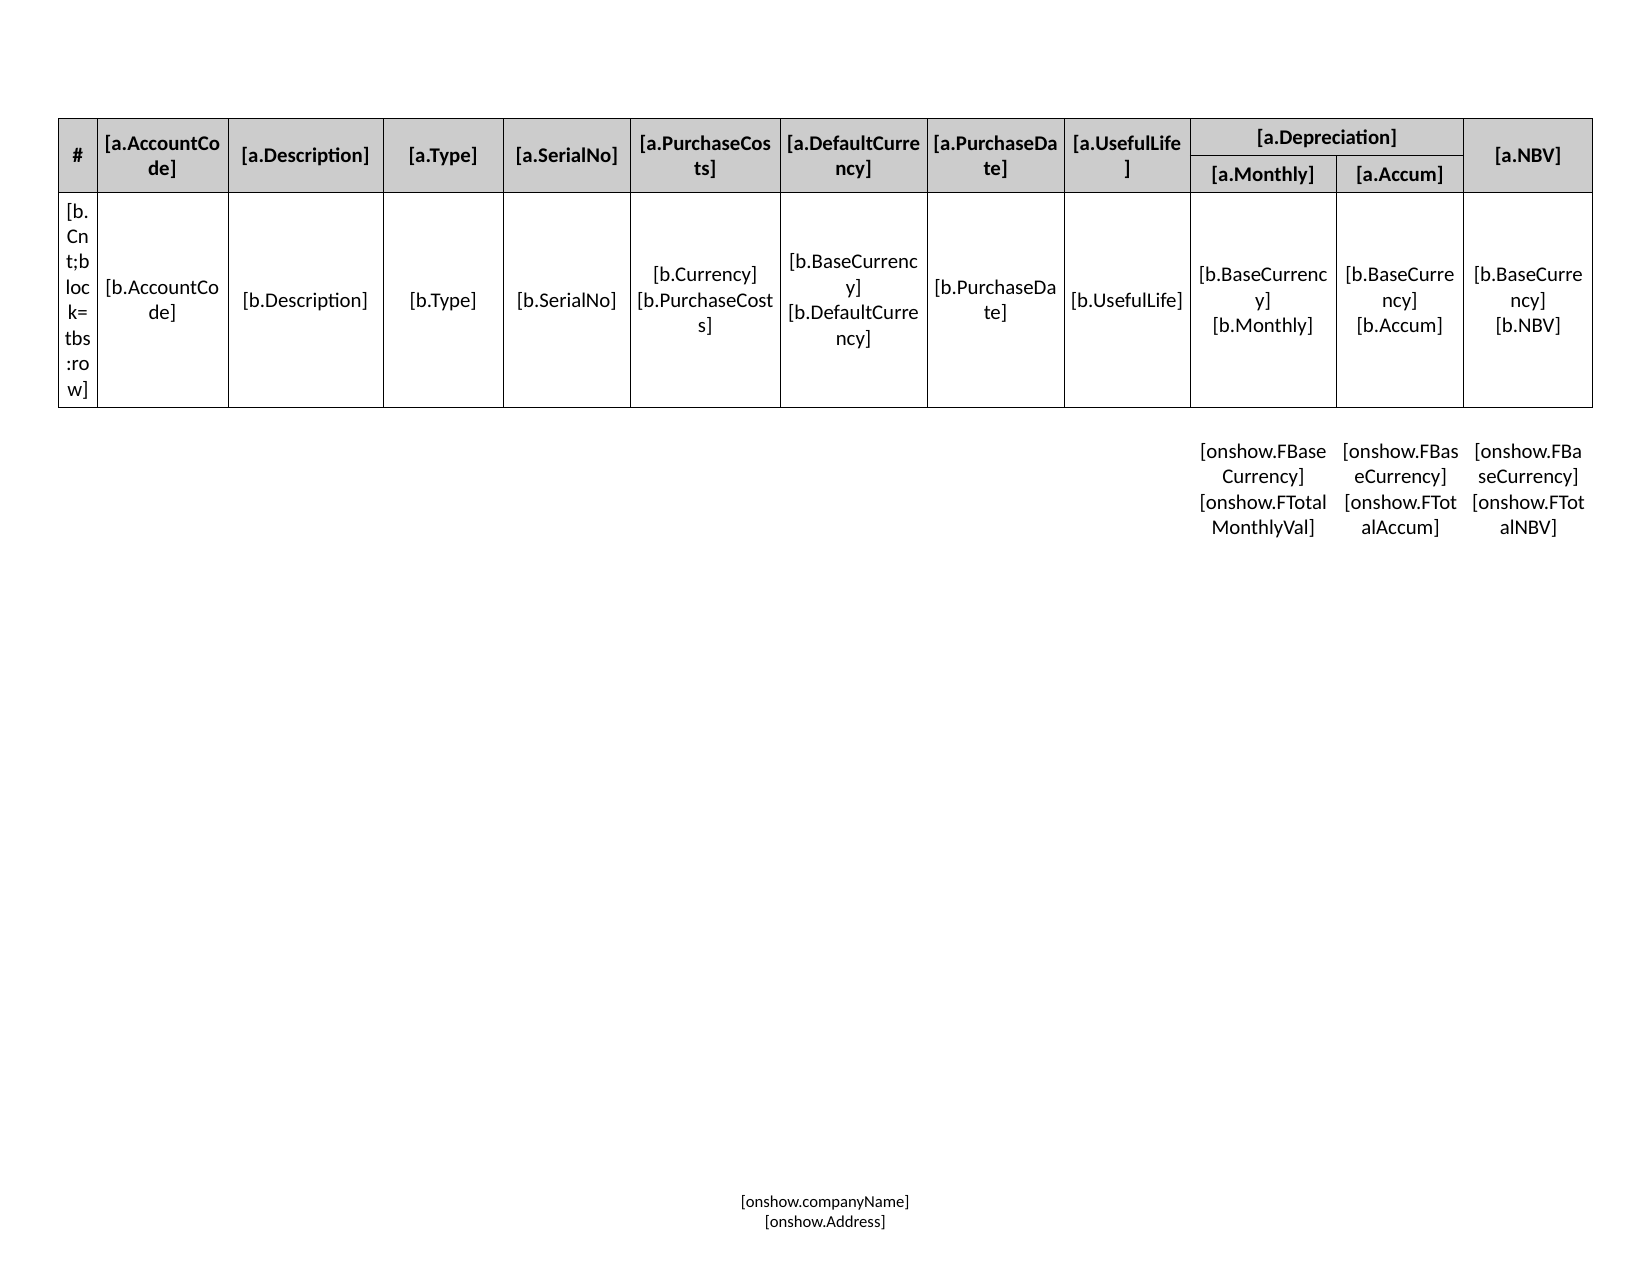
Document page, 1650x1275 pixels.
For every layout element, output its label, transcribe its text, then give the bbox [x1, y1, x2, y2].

table_cell [a.Accum] [1337, 156, 1463, 192]
table_cell [b.BaseCurrency] [b.Accum] [1337, 193, 1463, 407]
table_header [onshow.FBaseCurrency] [onshow.FTotalAccum] [1336, 432, 1465, 546]
table_cell [b.Type] [384, 193, 503, 407]
table_header [a.PurchaseCosts] [631, 119, 780, 192]
table_cell [a.Monthly] [1191, 156, 1336, 192]
table_header [a.AccountCode] [98, 119, 228, 192]
table_cell [b.PurchaseDate] [928, 193, 1064, 407]
table_header [onshow.FBaseCurrency] [onshow.FTotalMonthlyVal] [1190, 432, 1336, 546]
table_header [a.UsefulLife] [1065, 119, 1190, 192]
table_header [onshow.FBaseCurrency] [onshow.FTotalNBV] [1465, 432, 1591, 546]
table_header [a.DefaultCurrency] [781, 119, 927, 192]
table_header [a.PurchaseDate] [928, 119, 1064, 192]
table_header # [59, 119, 97, 192]
table_cell [b.Currency] [b.PurchaseCosts] [631, 193, 780, 407]
table_cell [b.Description] [229, 193, 383, 407]
table_header [a.Depreciation] [1191, 119, 1463, 155]
table_header [a.SerialNo] [504, 119, 630, 192]
table_header [a.NBV] [1464, 119, 1592, 192]
table_cell [b.BaseCurrency] [b.NBV] [1464, 193, 1592, 407]
table_cell [b.SerialNo] [504, 193, 630, 407]
table_header [1064, 432, 1190, 546]
table_header [a.Description] [229, 119, 383, 192]
table_cell [b.Cnt;block=tbs:row] [59, 193, 97, 407]
table_cell [b.BaseCurrency] [b.Monthly] [1191, 193, 1336, 407]
table_header [a.Type] [384, 119, 503, 192]
table_cell [b.AccountCode] [98, 193, 228, 407]
table_cell [b.BaseCurrency] [b.DefaultCurrency] [781, 193, 927, 407]
table_cell [b.UsefulLife] [1065, 193, 1190, 407]
